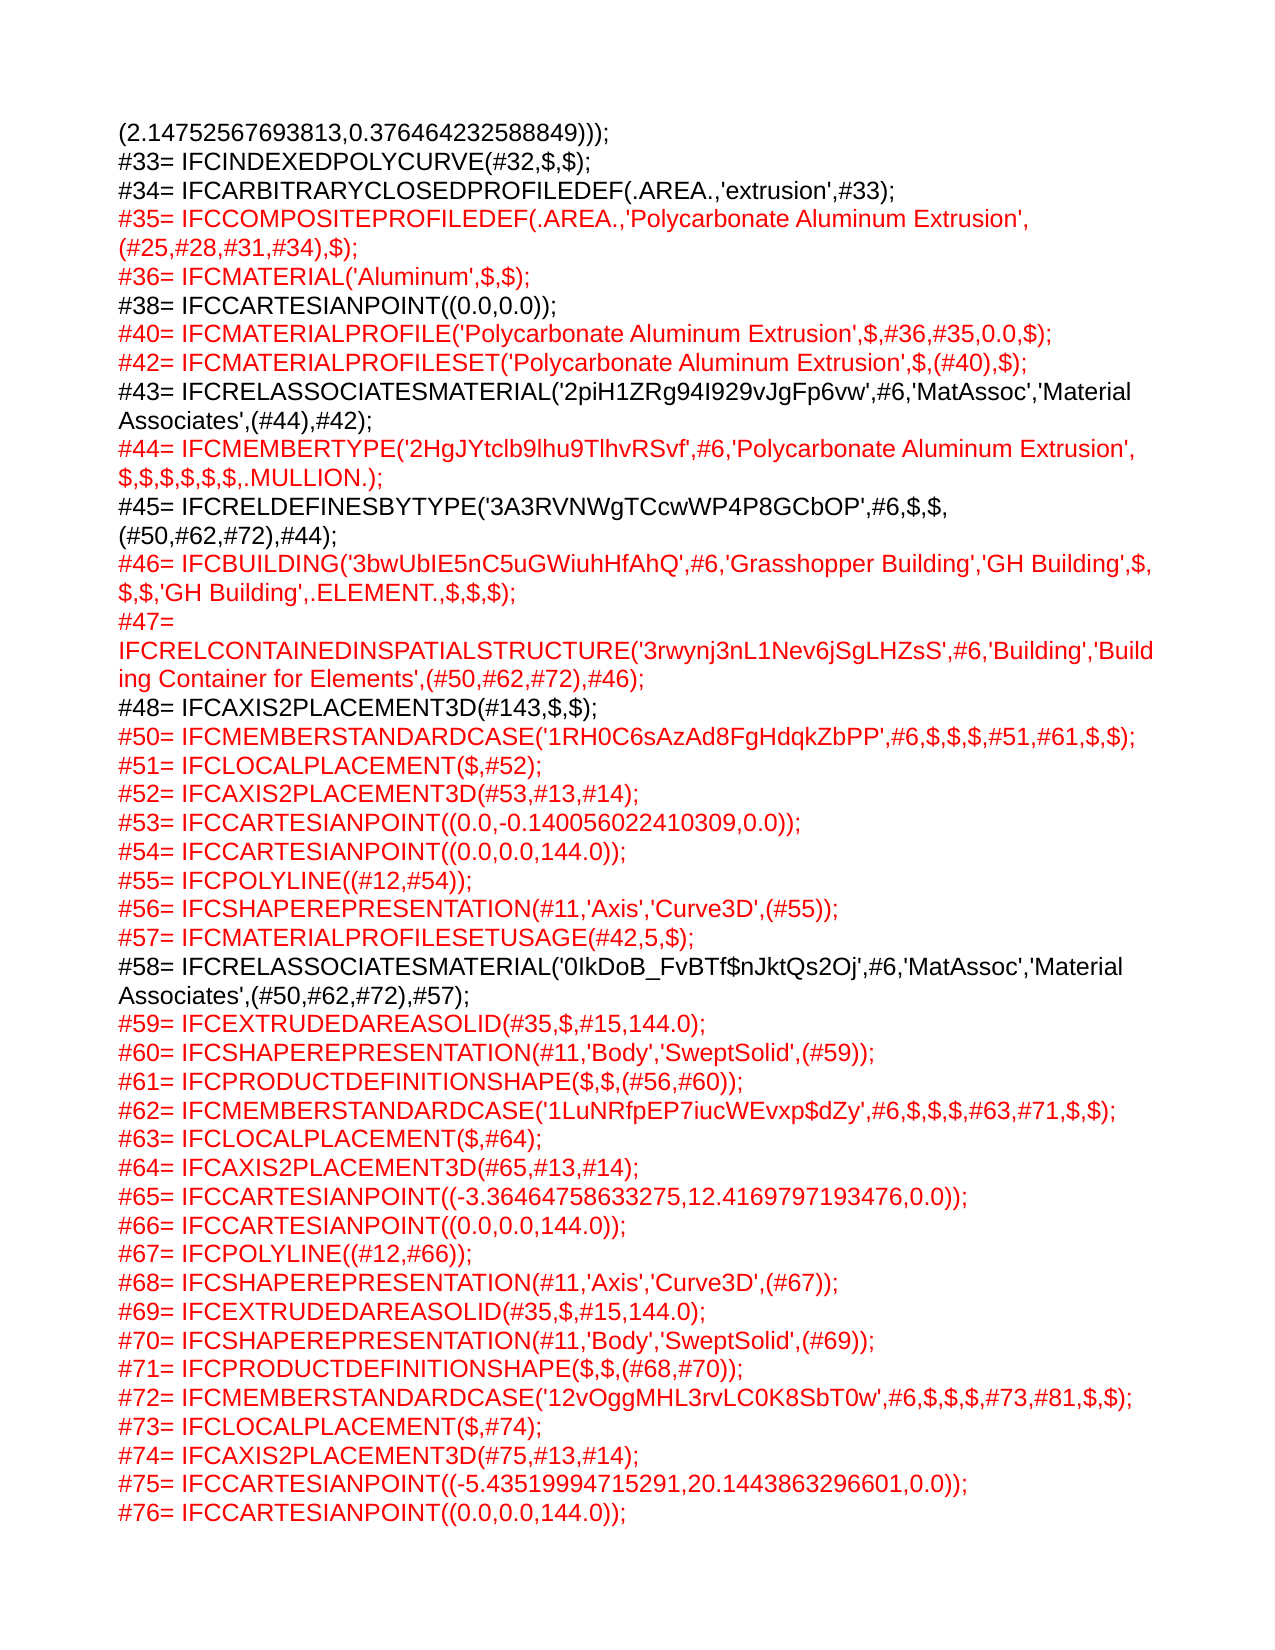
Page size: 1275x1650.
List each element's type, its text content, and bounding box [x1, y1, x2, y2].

text #60= IFCSHAPEREPRESENTATION(#11,'Body','SweptSolid',(#59)); [118, 1038, 1157, 1067]
text #64= IFCAXIS2PLACEMENT3D(#65,#13,#14); [118, 1153, 1157, 1182]
text #66= IFCCARTESIANPOINT((0.0,0.0,144.0)); [118, 1211, 1157, 1239]
text #65= IFCCARTESIANPOINT((-3.36464758633275,12.4169797193476,0.0)); [118, 1182, 1157, 1211]
text #54= IFCCARTESIANPOINT((0.0,0.0,144.0)); [118, 837, 1157, 866]
text #74= IFCAXIS2PLACEMENT3D(#75,#13,#14); [118, 1441, 1157, 1469]
text #36= IFCMATERIAL('Aluminum',$,$); [118, 262, 1157, 291]
text #76= IFCCARTESIANPOINT((0.0,0.0,144.0)); [118, 1498, 1157, 1527]
text #38= IFCCARTESIANPOINT((0.0,0.0)); [118, 291, 1157, 319]
text #73= IFCLOCALPLACEMENT($,#74); [118, 1412, 1157, 1441]
text #46= IFCBUILDING('3bwUbIE5nC5uGWiuhHfAhQ',#6,'Grasshopper Building','GH Building',$,$,$,'GH Building',.ELEMENT.,$,$,$); [118, 549, 1157, 607]
text #61= IFCPRODUCTDEFINITIONSHAPE($,$,(#56,#60)); [118, 1067, 1157, 1096]
text (2.14752567693813,0.376464232588849))); [118, 118, 1157, 147]
text #70= IFCSHAPEREPRESENTATION(#11,'Body','SweptSolid',(#69)); [118, 1326, 1157, 1354]
text #34= IFCARBITRARYCLOSEDPROFILEDEF(.AREA.,'extrusion',#33); [118, 176, 1157, 204]
text #56= IFCSHAPEREPRESENTATION(#11,'Axis','Curve3D',(#55)); [118, 894, 1157, 923]
text #75= IFCCARTESIANPOINT((-5.43519994715291,20.1443863296601,0.0)); [118, 1469, 1157, 1498]
text #71= IFCPRODUCTDEFINITIONSHAPE($,$,(#68,#70)); [118, 1354, 1157, 1383]
text #51= IFCLOCALPLACEMENT($,#52); [118, 751, 1157, 779]
text #52= IFCAXIS2PLACEMENT3D(#53,#13,#14); [118, 779, 1157, 808]
text #63= IFCLOCALPLACEMENT($,#64); [118, 1124, 1157, 1153]
text #48= IFCAXIS2PLACEMENT3D(#143,$,$); [118, 693, 1157, 722]
text #44= IFCMEMBERTYPE('2HgJYtclb9lhu9TlhvRSvf',#6,'Polycarbonate Aluminum Extrusion',$,$,$,$,$,$,.MULLION.); [118, 434, 1157, 492]
text #47= IFCRELCONTAINEDINSPATIALSTRUCTURE('3rwynj3nL1Nev6jSgLHZsS',#6,'Building','Building Container for Elements',(#50,#62,#72),#46); [118, 607, 1157, 693]
text #69= IFCEXTRUDEDAREASOLID(#35,$,#15,144.0); [118, 1297, 1157, 1326]
text #55= IFCPOLYLINE((#12,#54)); [118, 866, 1157, 894]
text #68= IFCSHAPEREPRESENTATION(#11,'Axis','Curve3D',(#67)); [118, 1268, 1157, 1297]
text #58= IFCRELASSOCIATESMATERIAL('0IkDoB_FvBTf$nJktQs2Oj',#6,'MatAssoc','Material Associates',(#50,#62,#72),#57); [118, 952, 1157, 1009]
text #57= IFCMATERIALPROFILESETUSAGE(#42,5,$); [118, 923, 1157, 952]
text #42= IFCMATERIALPROFILESET('Polycarbonate Aluminum Extrusion',$,(#40),$); [118, 348, 1157, 377]
text #43= IFCRELASSOCIATESMATERIAL('2piH1ZRg94I929vJgFp6vw',#6,'MatAssoc','Material Associates',(#44),#42); [118, 377, 1157, 434]
text #40= IFCMATERIALPROFILE('Polycarbonate Aluminum Extrusion',$,#36,#35,0.0,$); [118, 319, 1157, 348]
text #50= IFCMEMBERSTANDARDCASE('1RH0C6sAzAd8FgHdqkZbPP',#6,$,$,$,#51,#61,$,$); [118, 722, 1157, 751]
text #72= IFCMEMBERSTANDARDCASE('12vOggMHL3rvLC0K8SbT0w',#6,$,$,$,#73,#81,$,$); [118, 1383, 1157, 1412]
text #67= IFCPOLYLINE((#12,#66)); [118, 1239, 1157, 1268]
text #62= IFCMEMBERSTANDARDCASE('1LuNRfpEP7iucWEvxp$dZy',#6,$,$,$,#63,#71,$,$); [118, 1096, 1157, 1124]
text #45= IFCRELDEFINESBYTYPE('3A3RVNWgTCcwWP4P8GCbOP',#6,$,$,(#50,#62,#72),#44); [118, 492, 1157, 549]
text #33= IFCINDEXEDPOLYCURVE(#32,$,$); [118, 147, 1157, 176]
text #53= IFCCARTESIANPOINT((0.0,-0.140056022410309,0.0)); [118, 808, 1157, 837]
text #59= IFCEXTRUDEDAREASOLID(#35,$,#15,144.0); [118, 1009, 1157, 1038]
text #35= IFCCOMPOSITEPROFILEDEF(.AREA.,'Polycarbonate Aluminum Extrusion',(#25,#28,#31,#34),$); [118, 204, 1157, 262]
